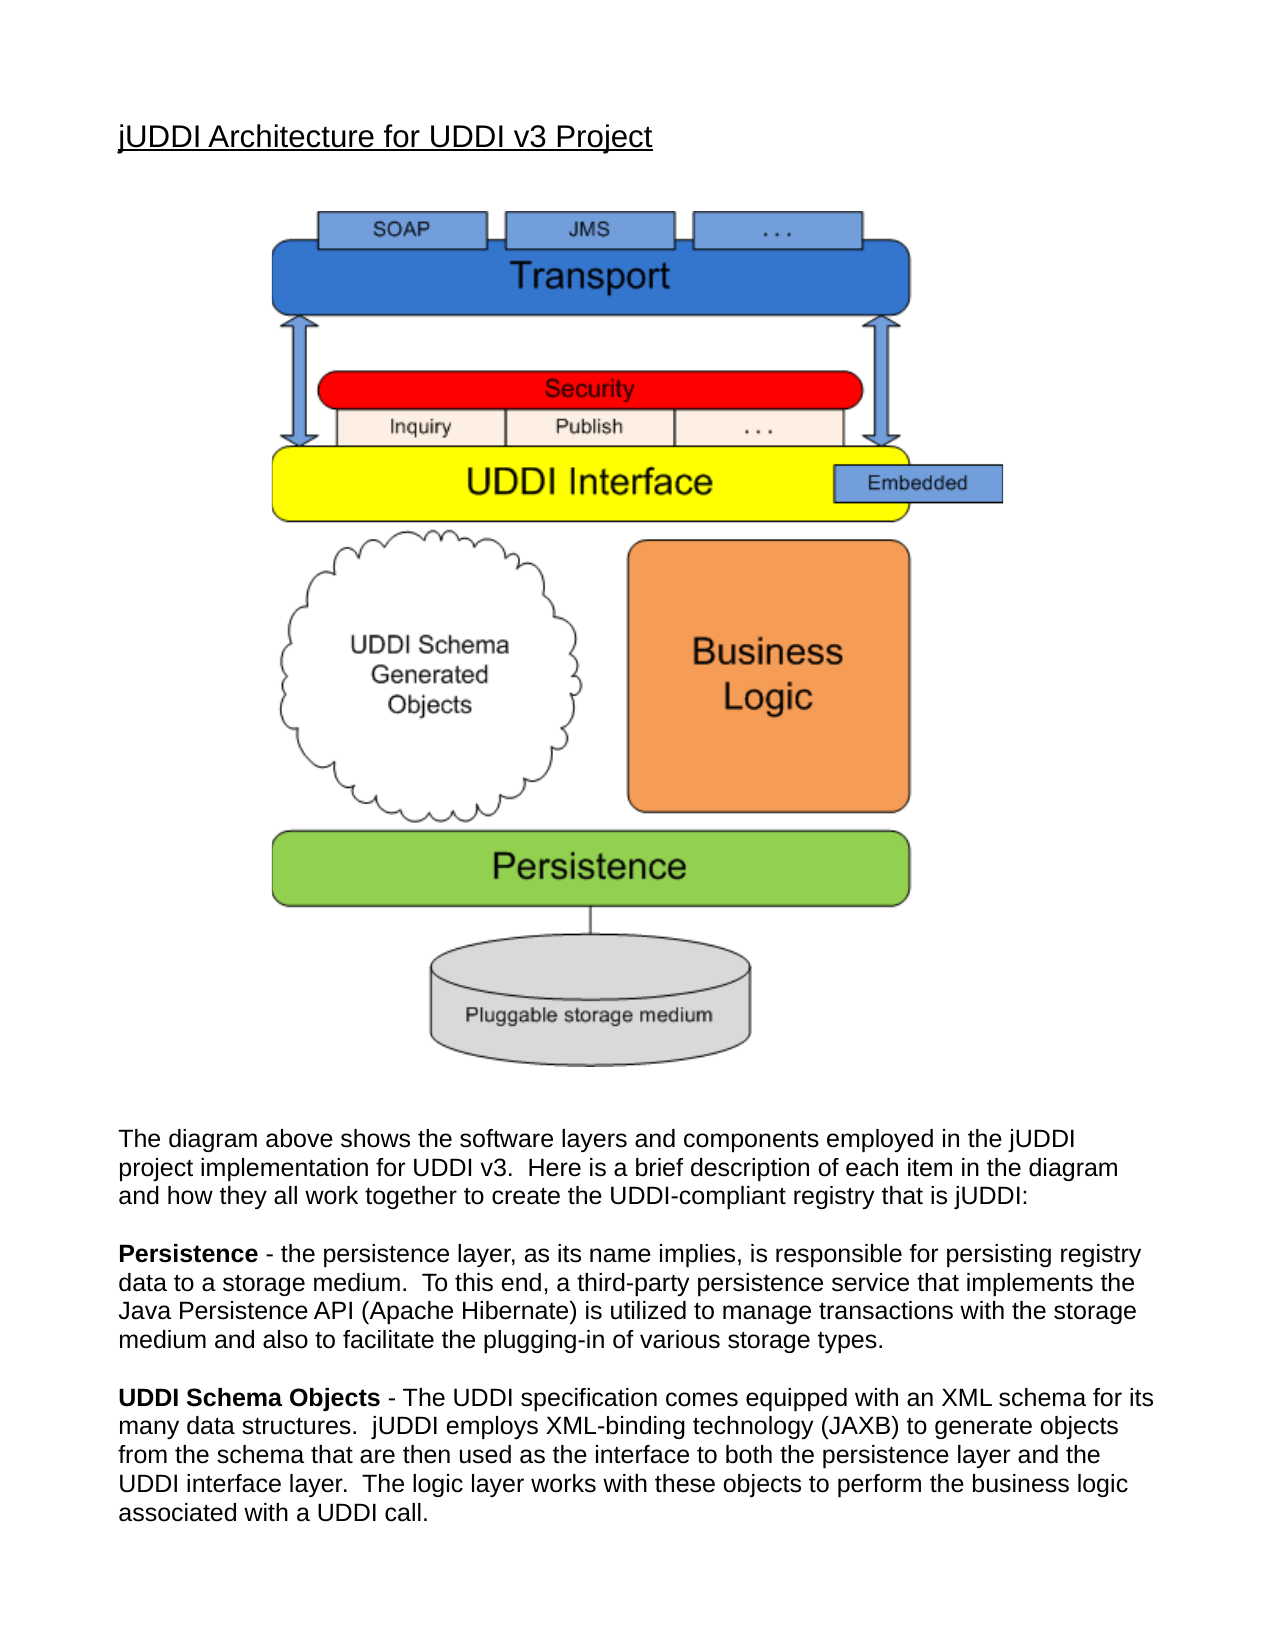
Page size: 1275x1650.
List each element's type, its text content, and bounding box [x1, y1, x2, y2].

picture [271, 211, 1004, 1067]
text jUDDI Architecture for UDDI v3 Project [118, 118, 1157, 154]
text The diagram above shows the software layers and components employed in the jUDDI project implementation for UDDI v3. Here is a brief description of each item in the diagram and how they all work together to create the UDDI-compliant registry that is jUDDI: [118, 1124, 1157, 1210]
text UDDI Schema Objects - The UDDI specification comes equipped with an XML schema for its many data structures. jUDDI employs XML-binding technology (JAXB) to generate objects from the schema that are then used as the interface to both the persistence layer and the UDDI interface layer. The logic layer works with these objects to perform the business logic associated with a UDDI call. [118, 1382, 1157, 1526]
text Persistence - the persistence layer, as its name implies, is responsible for persisting registry data to a storage medium. To this end, a third-party persistence service that implements the Java Persistence API (Apache Hibernate) is utilized to manage transactions with the storage medium and also to facilitate the plugging-in of various storage types. [118, 1239, 1157, 1354]
